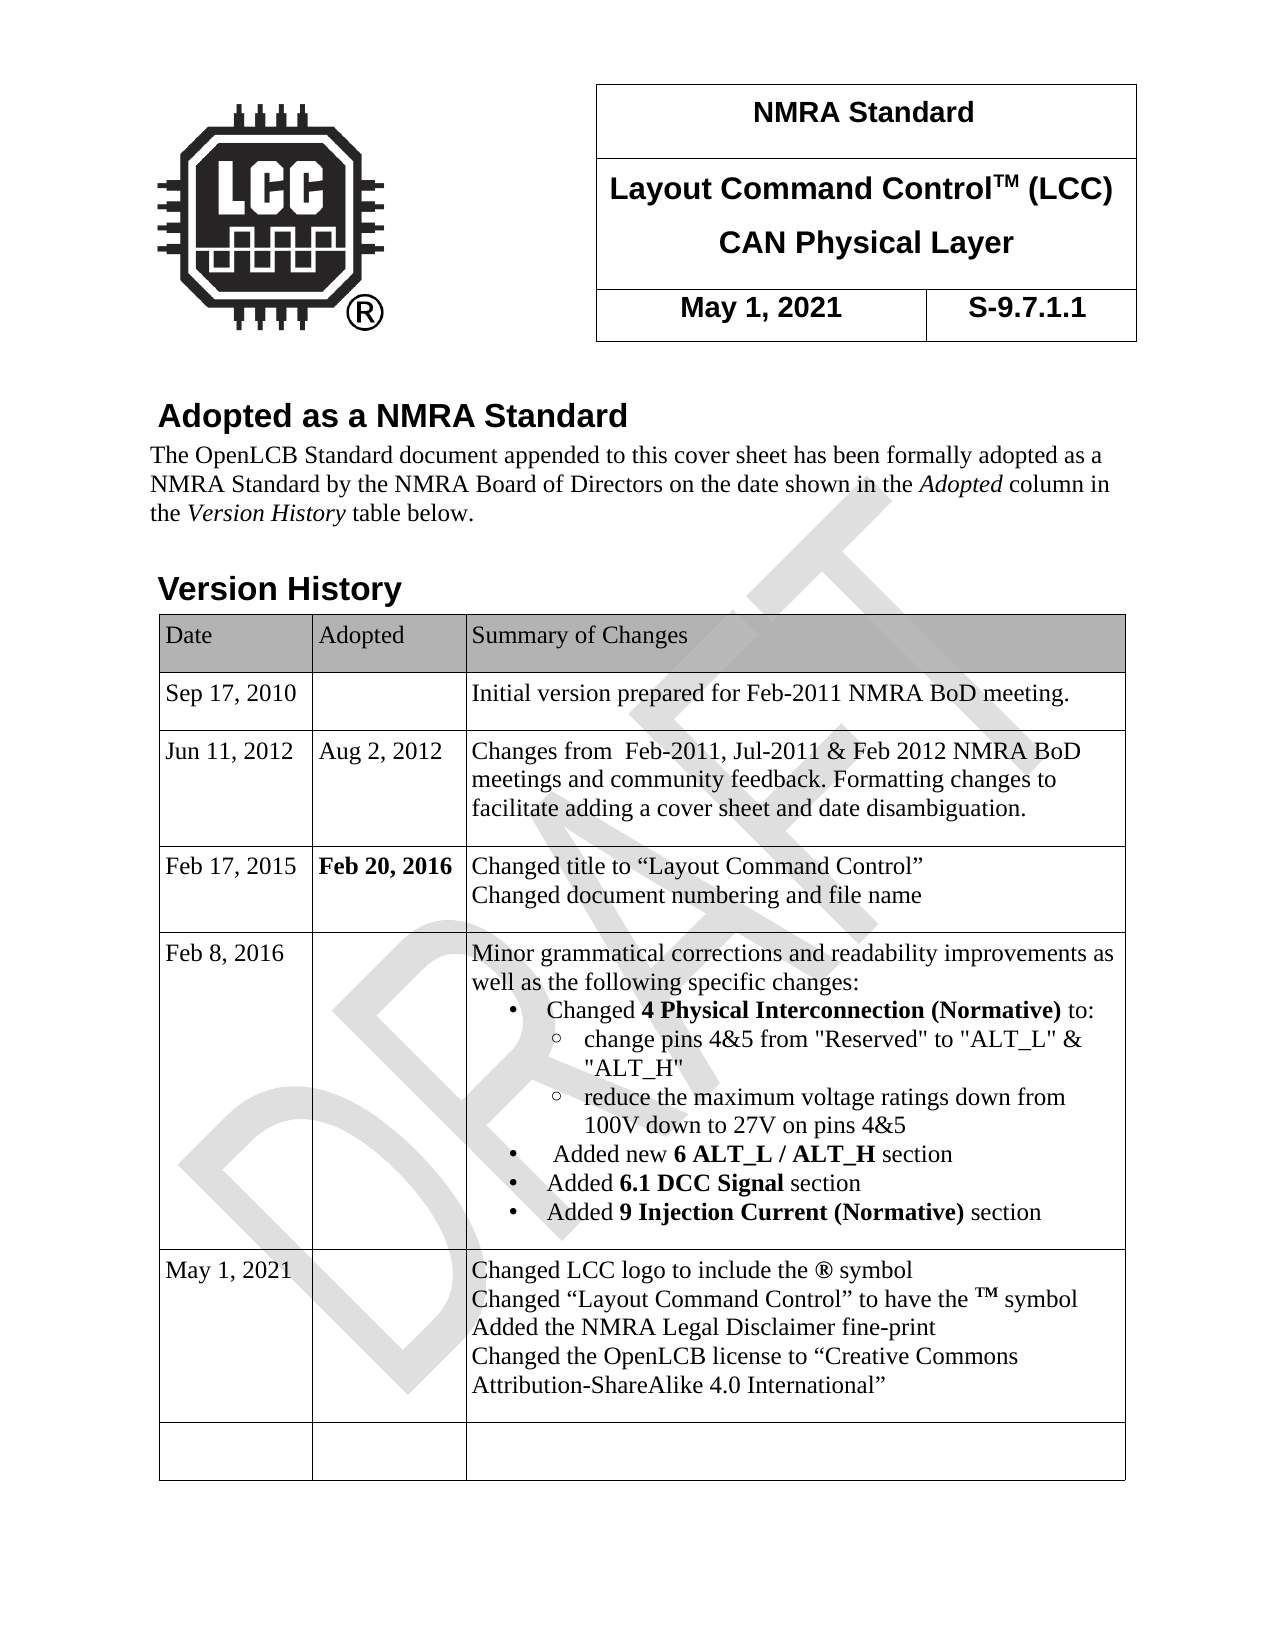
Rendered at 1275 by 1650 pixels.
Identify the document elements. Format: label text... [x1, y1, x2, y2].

table_cell Feb 20, 2016 [313, 847, 466, 932]
table_cell Aug 2, 2012 [313, 731, 466, 846]
subtitle [861, 569, 1125, 608]
table_header [907, 615, 1125, 672]
table_cell Changed title to “Layout Command Control” Changed document numbering and file name [803, 847, 1125, 932]
table_cell Changes from Feb-2011, Jul-2011 & Feb 2012 NMRA BoD meetings and community feedback. Formatting changes to facilitate adding a cover sheet and date disambiguation. [787, 731, 1125, 846]
table_cell [313, 933, 466, 1212]
subtitle [787, 573, 857, 608]
table_cell Changed title to “Layout Command Control” Changed document numbering and file name [467, 847, 597, 932]
table_cell Changes from Feb-2011, Jul-2011 & Feb 2012 NMRA BoD meetings and community feedback. Formatting changes to facilitate adding a cover sheet and date disambiguation. [467, 731, 759, 846]
table_header [723, 615, 921, 672]
table_cell [313, 1250, 452, 1349]
table_cell [467, 1423, 1125, 1480]
text The OpenLCB Standard document appended to this cover sheet has been formally adopted as a NMRA Standard by the NMRA Board of Directors on the date shown in the Adopted column in the Version History table below. [150, 440, 1125, 527]
subtitle Adopted as a NMRA Standard [112, 396, 1125, 434]
table_cell Feb 17, 2015 [160, 847, 312, 932]
table_cell Changes from Feb-2011, Jul-2011 & Feb 2012 NMRA BoD meetings and community feedback. Formatting changes to facilitate adding a cover sheet and date disambiguation. [687, 731, 832, 804]
table_cell Initial version prepared for Feb-2011 NMRA BoD meeting. [965, 673, 1125, 730]
table_header Date [160, 615, 312, 672]
table_cell [378, 954, 466, 1100]
table_cell Feb 8, 2016 [160, 933, 312, 1249]
table_cell Changed LCC logo to include the ® symbol Changed “Layout Command Control” to have the TM symbol Added the NMRA Legal Disclaimer fine-print Changed the OpenLCB license to “Creative Commons Attribution-ShareAlike 4.0 International” [467, 1250, 1125, 1422]
table_cell [160, 1423, 312, 1480]
table_cell [313, 1423, 466, 1480]
table_cell Changed title to “Layout Command Control” Changed document numbering and file name [649, 847, 845, 932]
table_cell May 1, 2021 [160, 1250, 312, 1422]
table_header Summary of Changes [467, 615, 726, 672]
table_cell [313, 673, 466, 730]
table_cell Changed title to “Layout Command Control” Changed document numbering and file name [578, 847, 705, 932]
table_cell [313, 1121, 448, 1249]
subtitle Version History [112, 569, 772, 608]
table_cell Minor grammatical corrections and readability improvements as well as the following specific changes: Changed 4 Physical Interconnection (Normative) to: change pins 4&5 from "Reserved" to "ALT_L" & "ALT_H" reduce the maximum voltage ratings down from 100V down to 27V on pins 4&5 Added new 6 ALT_L / ALT_H section Added 6.1 DCC Signal section Added 9 Injection Current (Normative) section [467, 933, 1125, 1249]
table_cell Sep 17, 2010 [160, 673, 312, 730]
table_cell Initial version prepared for Feb-2011 NMRA BoD meeting. [675, 673, 979, 730]
table_cell [313, 1302, 466, 1422]
table_header Adopted [313, 615, 466, 672]
table_cell Initial version prepared for Feb-2011 NMRA BoD meeting. [467, 673, 668, 730]
picture [138, 85, 405, 347]
table_cell Jun 11, 2012 [160, 731, 312, 846]
